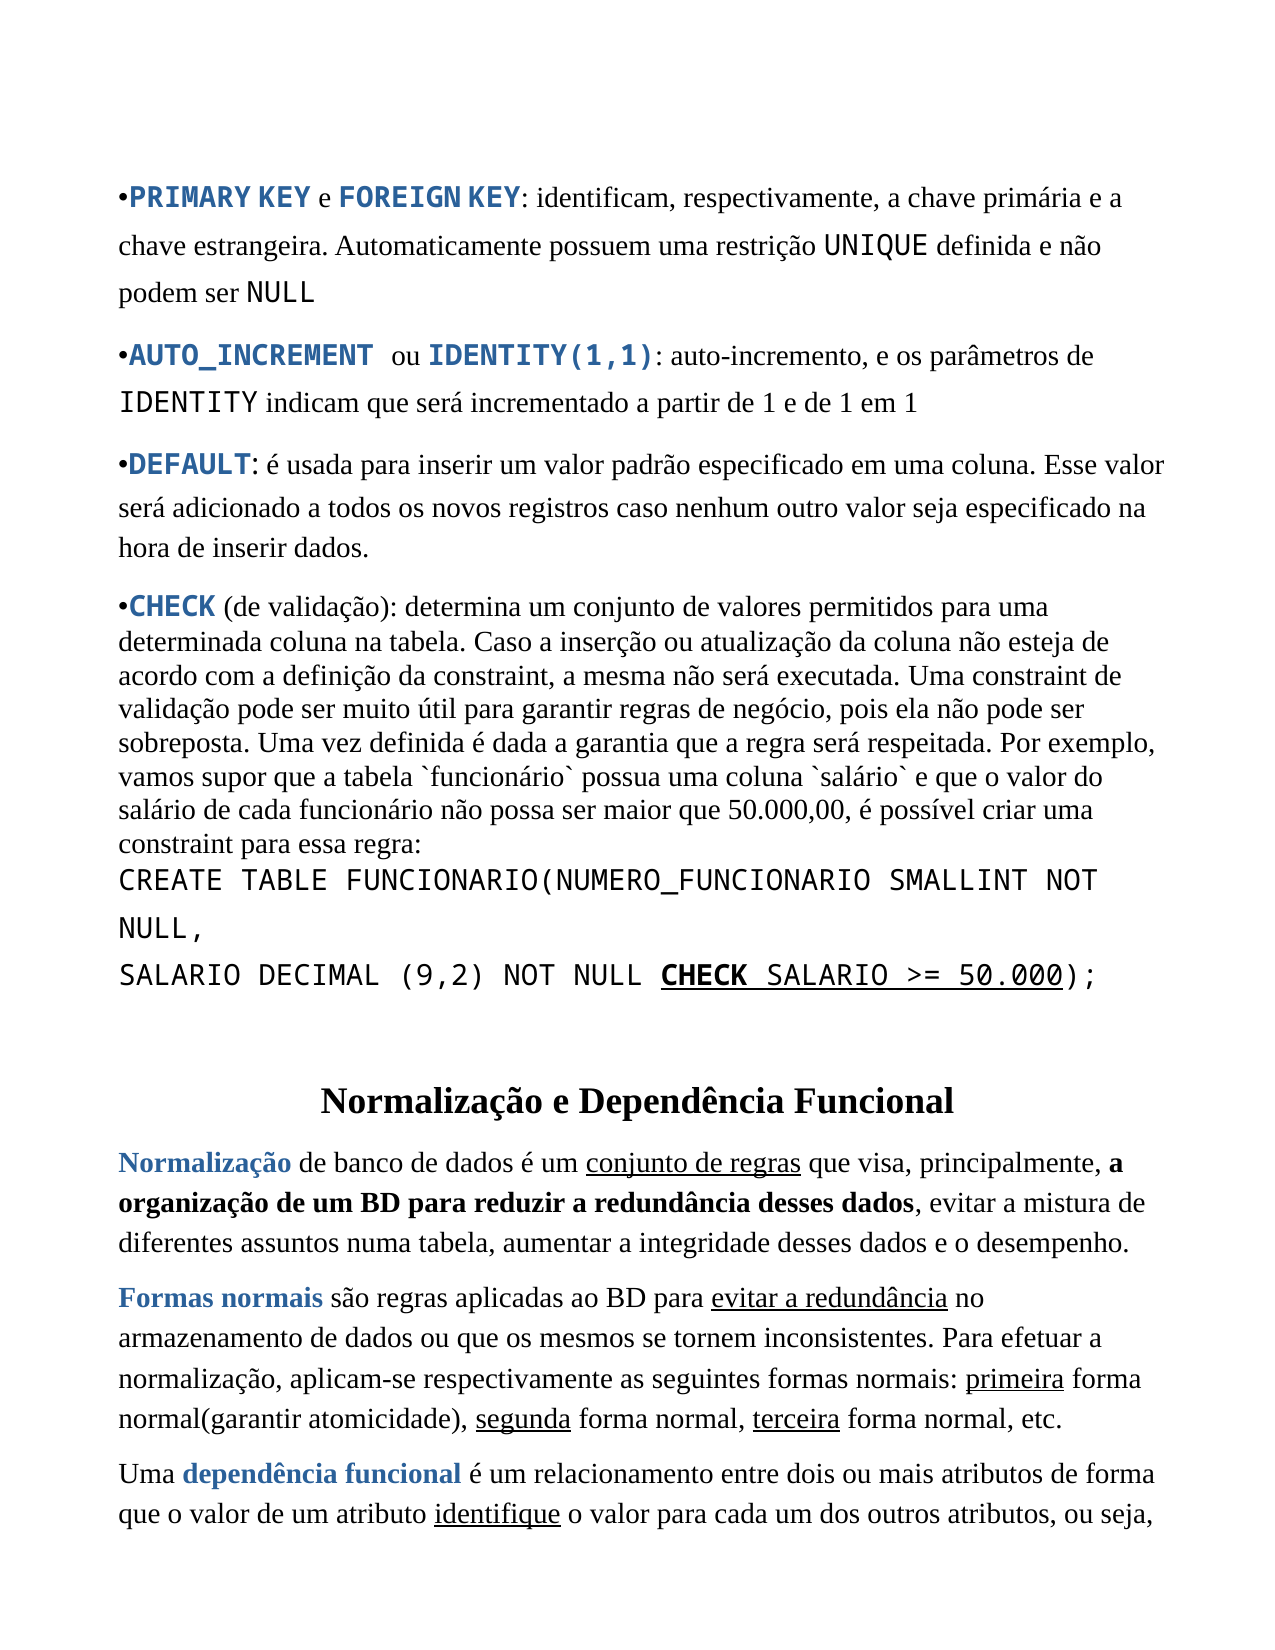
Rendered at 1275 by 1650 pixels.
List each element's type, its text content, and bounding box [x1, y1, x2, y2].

text Normalização de banco de dados é um conjunto de regras que visa, principalmente, a organização de um BD para reduzir a redundância desses dados, evitar a mistura de diferentes assuntos numa tabela, aumentar a integridade desses dados e o desempenho. [118, 1145, 1157, 1259]
list CHECK (de validação): determina um conjunto de valores permitidos para uma determinada coluna na tabela. Caso a inserção ou atualização da coluna não esteja de acordo com a definição da constraint, a mesma não será executada. Uma constraint de validação pode ser muito útil para garantir regras de negócio, pois ela não pode ser sobreposta. Uma vez definida é dada a garantia que a regra será respeitada. Por exemplo, vamos supor que a tabela `funcionário` possua uma coluna `salário` e que o valor do salário de cada funcionário não possa ser maior que 50.000,00, é possível criar uma constraint para essa regra: [118, 585, 1157, 859]
list AUTO_INCREMENT ou IDENTITY(1,1): auto-incremento, e os parâmetros de IDENTITY indicam que será incrementado a partir de 1 e de 1 em 1 [118, 334, 1157, 421]
list DEFAULT: é usada para inserir um valor padrão especificado em uma coluna. Esse valor será adicionado a todos os novos registros caso nenhum outro valor seja especificado na hora de inserir dados. [118, 443, 1181, 564]
text Formas normais são regras aplicadas ao BD para evitar a redundância no armazenamento de dados ou que os mesmos se tornem inconsistentes. Para efetuar a normalização, aplicam-se respectivamente as seguintes formas normais: primeira forma normal(garantir atomicidade), segunda forma normal, terceira forma normal, etc. [118, 1280, 1157, 1434]
text Normalização e Dependência Funcional [118, 1079, 1157, 1122]
text CREATE TABLE FUNCIONARIO(NUMERO_FUNCIONARIO SMALLINT NOT NULL, SALARIO DECIMAL (9,2) NOT NULL CHECK SALARIO >= 50.000); [118, 859, 1157, 994]
text Uma dependência funcional é um relacionamento entre dois ou mais atributos de forma que o valor de um atributo identifique o valor para cada um dos outros atributos, ou seja, [118, 1456, 1157, 1529]
list PRIMARY KEY e FOREIGN KEY: identificam, respectivamente, a chave primária e a chave estrangeira. Automaticamente possuem uma restrição UNIQUE definida e não podem ser NULL [118, 176, 1157, 311]
